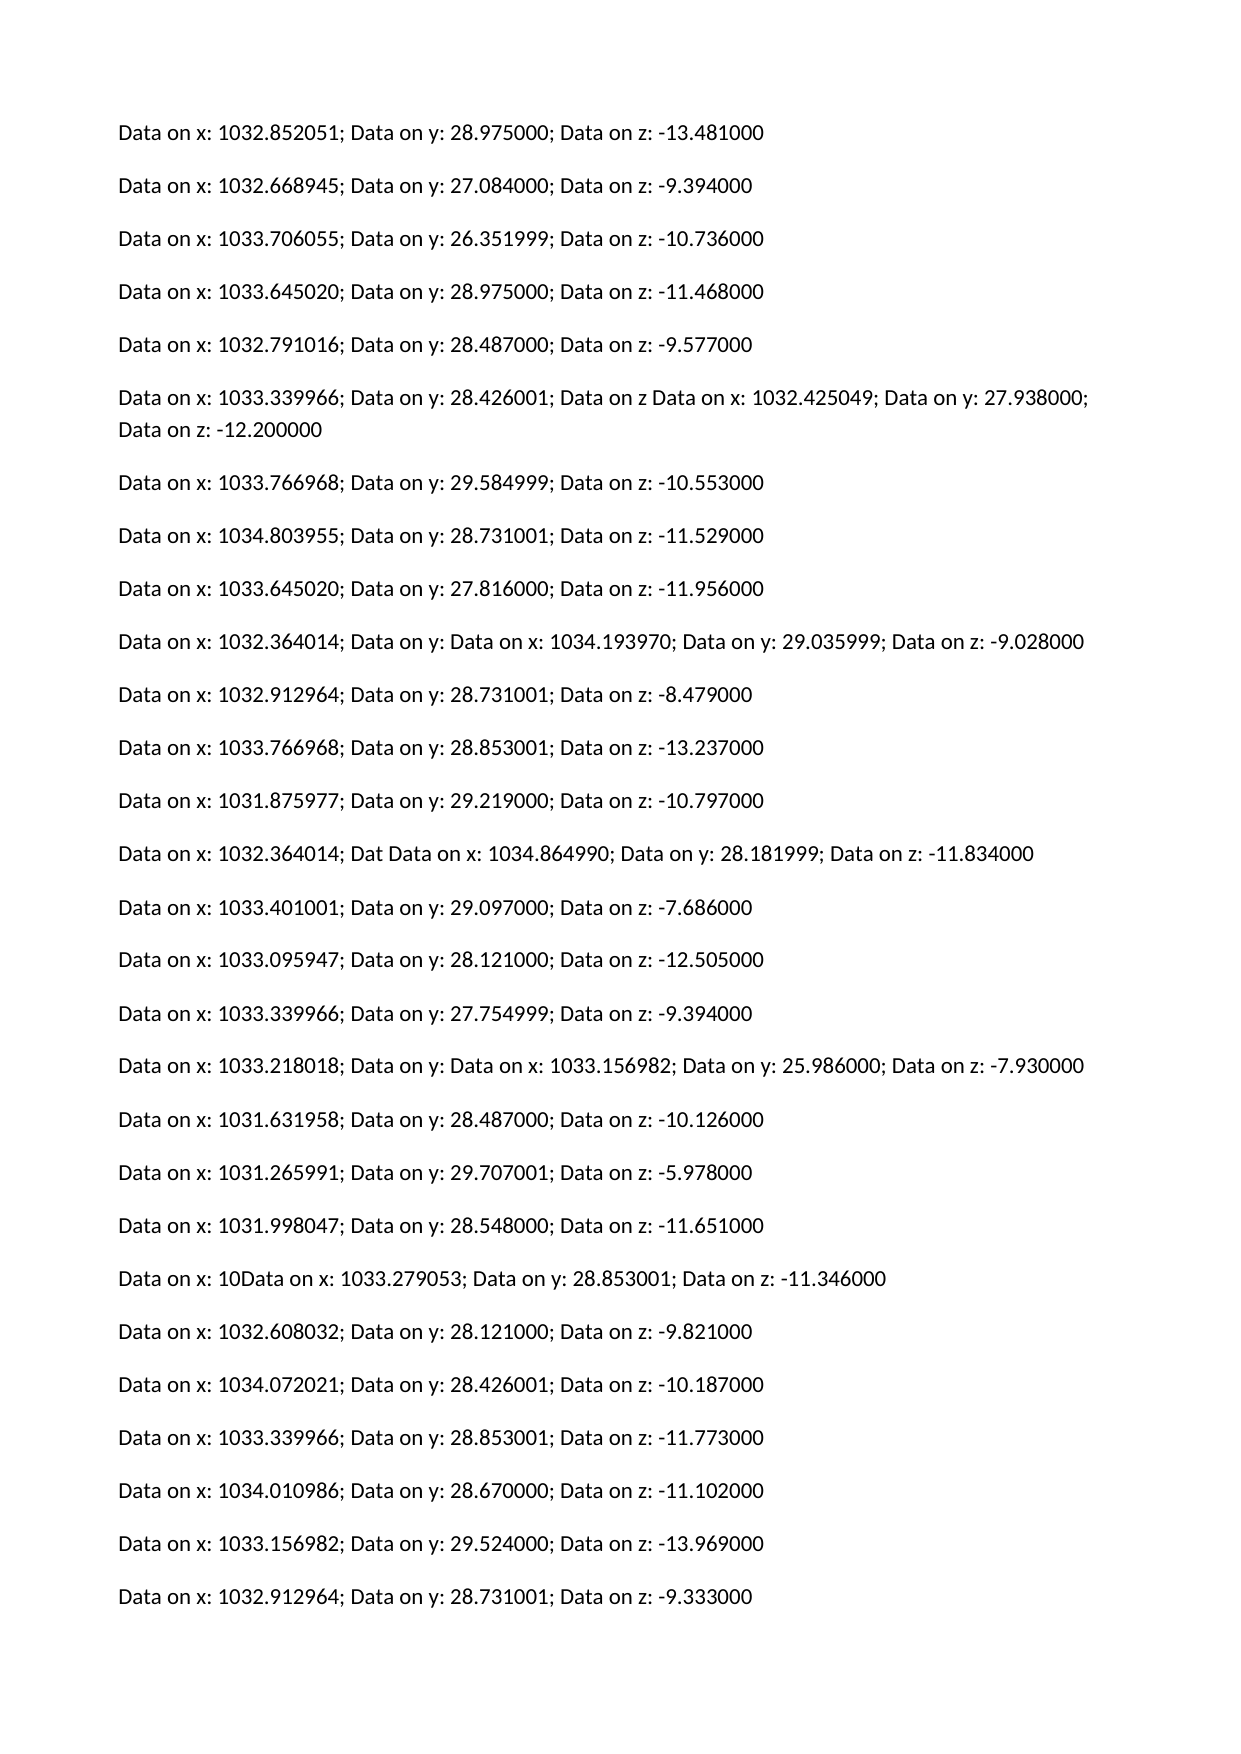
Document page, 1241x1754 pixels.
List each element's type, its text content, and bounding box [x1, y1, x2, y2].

text Data on x: 1033.095947; Data on y: 28.121000; Data on z: -12.505000 [118, 946, 1122, 974]
text Data on x: 1032.608032; Data on y: 28.121000; Data on z: -9.821000 [118, 1317, 1122, 1345]
text Data on x: 1033.339966; Data on y: 28.426001; Data on z Data on x: 1032.425049; Data on y: 27.938000; Data on z: -12.200000 [118, 383, 1122, 443]
text Data on x: 1032.668945; Data on y: 27.084000; Data on z: -9.394000 [118, 171, 1122, 199]
text Data on x: 1031.875977; Data on y: 29.219000; Data on z: -10.797000 [118, 787, 1122, 814]
text Data on x: 1032.852051; Data on y: 28.975000; Data on z: -13.481000 [118, 118, 1122, 146]
text Data on x: 1033.218018; Data on y: Data on x: 1033.156982; Data on y: 25.986000; Data on z: -7.930000 [118, 1052, 1122, 1080]
text Data on x: 1033.401001; Data on y: 29.097000; Data on z: -7.686000 [118, 893, 1122, 921]
text Data on x: 1033.339966; Data on y: 28.853001; Data on z: -11.773000 [118, 1423, 1122, 1451]
text Data on x: 10Data on x: 1033.279053; Data on y: 28.853001; Data on z: -11.346000 [118, 1264, 1122, 1292]
text Data on x: 1033.156982; Data on y: 29.524000; Data on z: -13.969000 [118, 1529, 1122, 1557]
text Data on x: 1033.766968; Data on y: 29.584999; Data on z: -10.553000 [118, 468, 1122, 496]
text Data on x: 1032.364014; Data on y: Data on x: 1034.193970; Data on y: 29.035999; Data on z: -9.028000 [118, 627, 1122, 656]
text Data on x: 1033.339966; Data on y: 27.754999; Data on z: -9.394000 [118, 999, 1122, 1027]
text Data on x: 1032.912964; Data on y: 28.731001; Data on z: -8.479000 [118, 681, 1122, 708]
text Data on x: 1031.631958; Data on y: 28.487000; Data on z: -10.126000 [118, 1105, 1122, 1133]
text Data on x: 1034.072021; Data on y: 28.426001; Data on z: -10.187000 [118, 1370, 1122, 1398]
text Data on x: 1032.791016; Data on y: 28.487000; Data on z: -9.577000 [118, 330, 1122, 358]
text Data on x: 1031.265991; Data on y: 29.707001; Data on z: -5.978000 [118, 1158, 1122, 1186]
text Data on x: 1032.364014; Dat Data on x: 1034.864990; Data on y: 28.181999; Data on z: -11.834000 [118, 839, 1122, 868]
text Data on x: 1033.645020; Data on y: 28.975000; Data on z: -11.468000 [118, 277, 1122, 305]
text Data on x: 1033.645020; Data on y: 27.816000; Data on z: -11.956000 [118, 574, 1122, 602]
text Data on x: 1032.912964; Data on y: 28.731001; Data on z: -9.333000 [118, 1582, 1122, 1610]
text Data on x: 1031.998047; Data on y: 28.548000; Data on z: -11.651000 [118, 1211, 1122, 1239]
text Data on x: 1034.010986; Data on y: 28.670000; Data on z: -11.102000 [118, 1476, 1122, 1504]
text Data on x: 1033.766968; Data on y: 28.853001; Data on z: -13.237000 [118, 733, 1122, 762]
text Data on x: 1034.803955; Data on y: 28.731001; Data on z: -11.529000 [118, 521, 1122, 549]
text Data on x: 1033.706055; Data on y: 26.351999; Data on z: -10.736000 [118, 224, 1122, 252]
